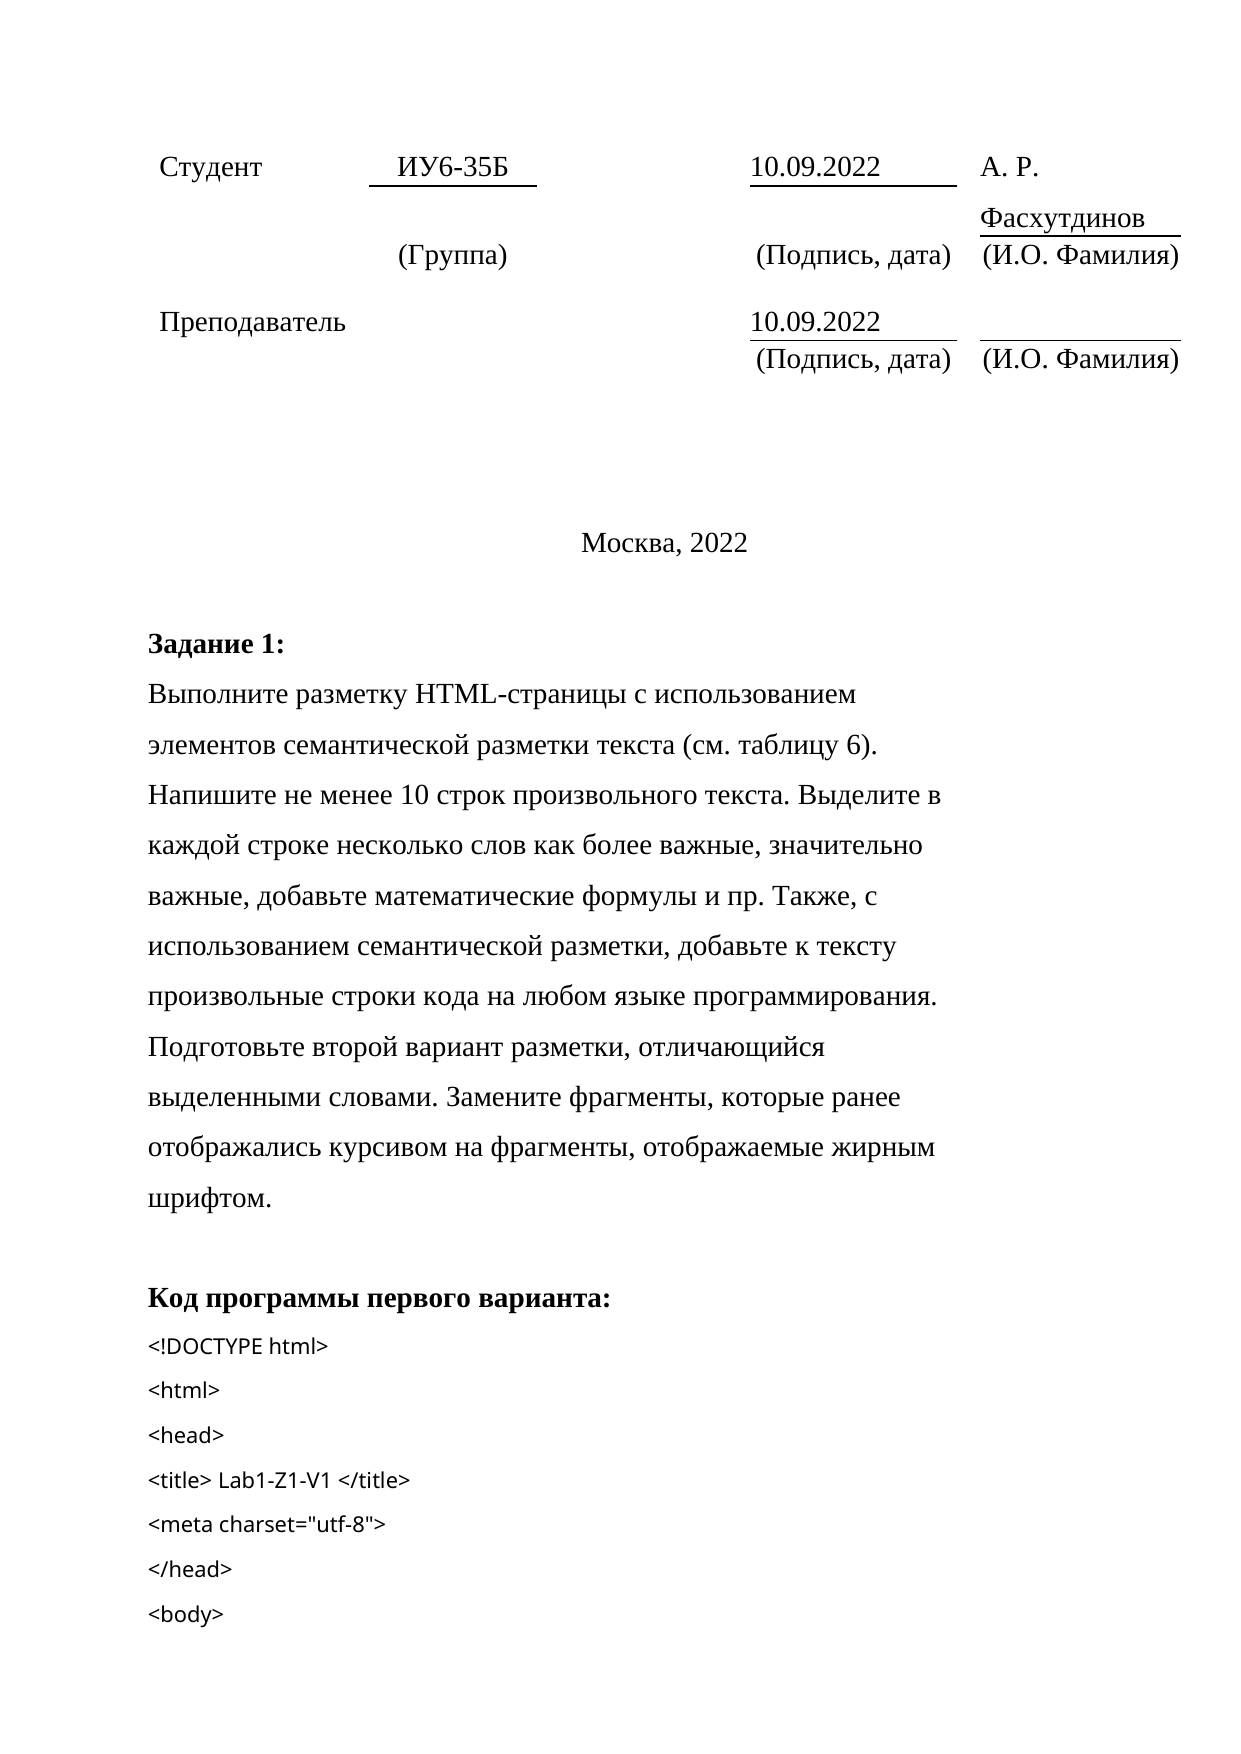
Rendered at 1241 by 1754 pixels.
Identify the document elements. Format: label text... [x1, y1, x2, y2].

table_header 10.09.2022 [738, 149, 969, 237]
text </head> [148, 1554, 1181, 1584]
text <body> [148, 1599, 1181, 1628]
text Задание 1: [148, 626, 1181, 660]
table_cell [357, 304, 548, 341]
text <html> [148, 1375, 1181, 1405]
text Выполните разметку HTML-страницы с использованием элементов семантической разметки текста (см. таблицу 6). Напишите не менее 10 строк произвольного текста. Выделите в каждой строке несколько слов как более важные, значительно важные, добавьте математические формулы и пр. Также, с использованием семантической разметки, добавьте к тексту произвольные строки кода на любом языке программирования. [148, 677, 1181, 1012]
table_cell [148, 270, 357, 304]
text Москва, 2022 [148, 526, 1181, 559]
table_cell (Подпись, дата) [738, 237, 969, 270]
table_cell [357, 341, 548, 375]
table_cell [548, 270, 738, 304]
table_cell [548, 304, 738, 341]
table_cell [738, 270, 969, 304]
table_cell [148, 237, 357, 270]
table_cell Преподаватель [148, 304, 357, 341]
table_cell [548, 341, 738, 375]
table_header Студент [148, 149, 357, 237]
table_cell [357, 270, 548, 304]
table_cell [148, 341, 357, 375]
table_cell (И.О. Фамилия) [969, 341, 1193, 375]
table_cell [969, 304, 1193, 341]
table_cell (И.О. Фамилия) [969, 237, 1193, 270]
table_header [548, 149, 738, 237]
text <meta charset="utf-8"> [148, 1509, 1181, 1539]
table_header А. Р. Фасхутдинов [969, 149, 1193, 237]
text Подготовьте второй вариант разметки, отличающийся выделенными словами. Замените фрагменты, которые ранее отображались курсивом на фрагменты, отображаемые жирным шрифтом. [148, 1029, 1181, 1213]
table_cell [969, 270, 1193, 304]
table_cell [548, 237, 738, 270]
table_cell (Подпись, дата) [738, 341, 969, 375]
text <!DOCTYPE html> [148, 1331, 1181, 1360]
table_cell (Группа) [357, 237, 548, 270]
text <title> Lab1-Z1-V1 </title> [148, 1465, 1181, 1494]
text <head> [148, 1420, 1181, 1450]
text Код программы первого варианта: [148, 1280, 1181, 1314]
table_header ИУ6-35Б [357, 149, 548, 237]
table_cell 10.09.2022 [738, 304, 969, 341]
